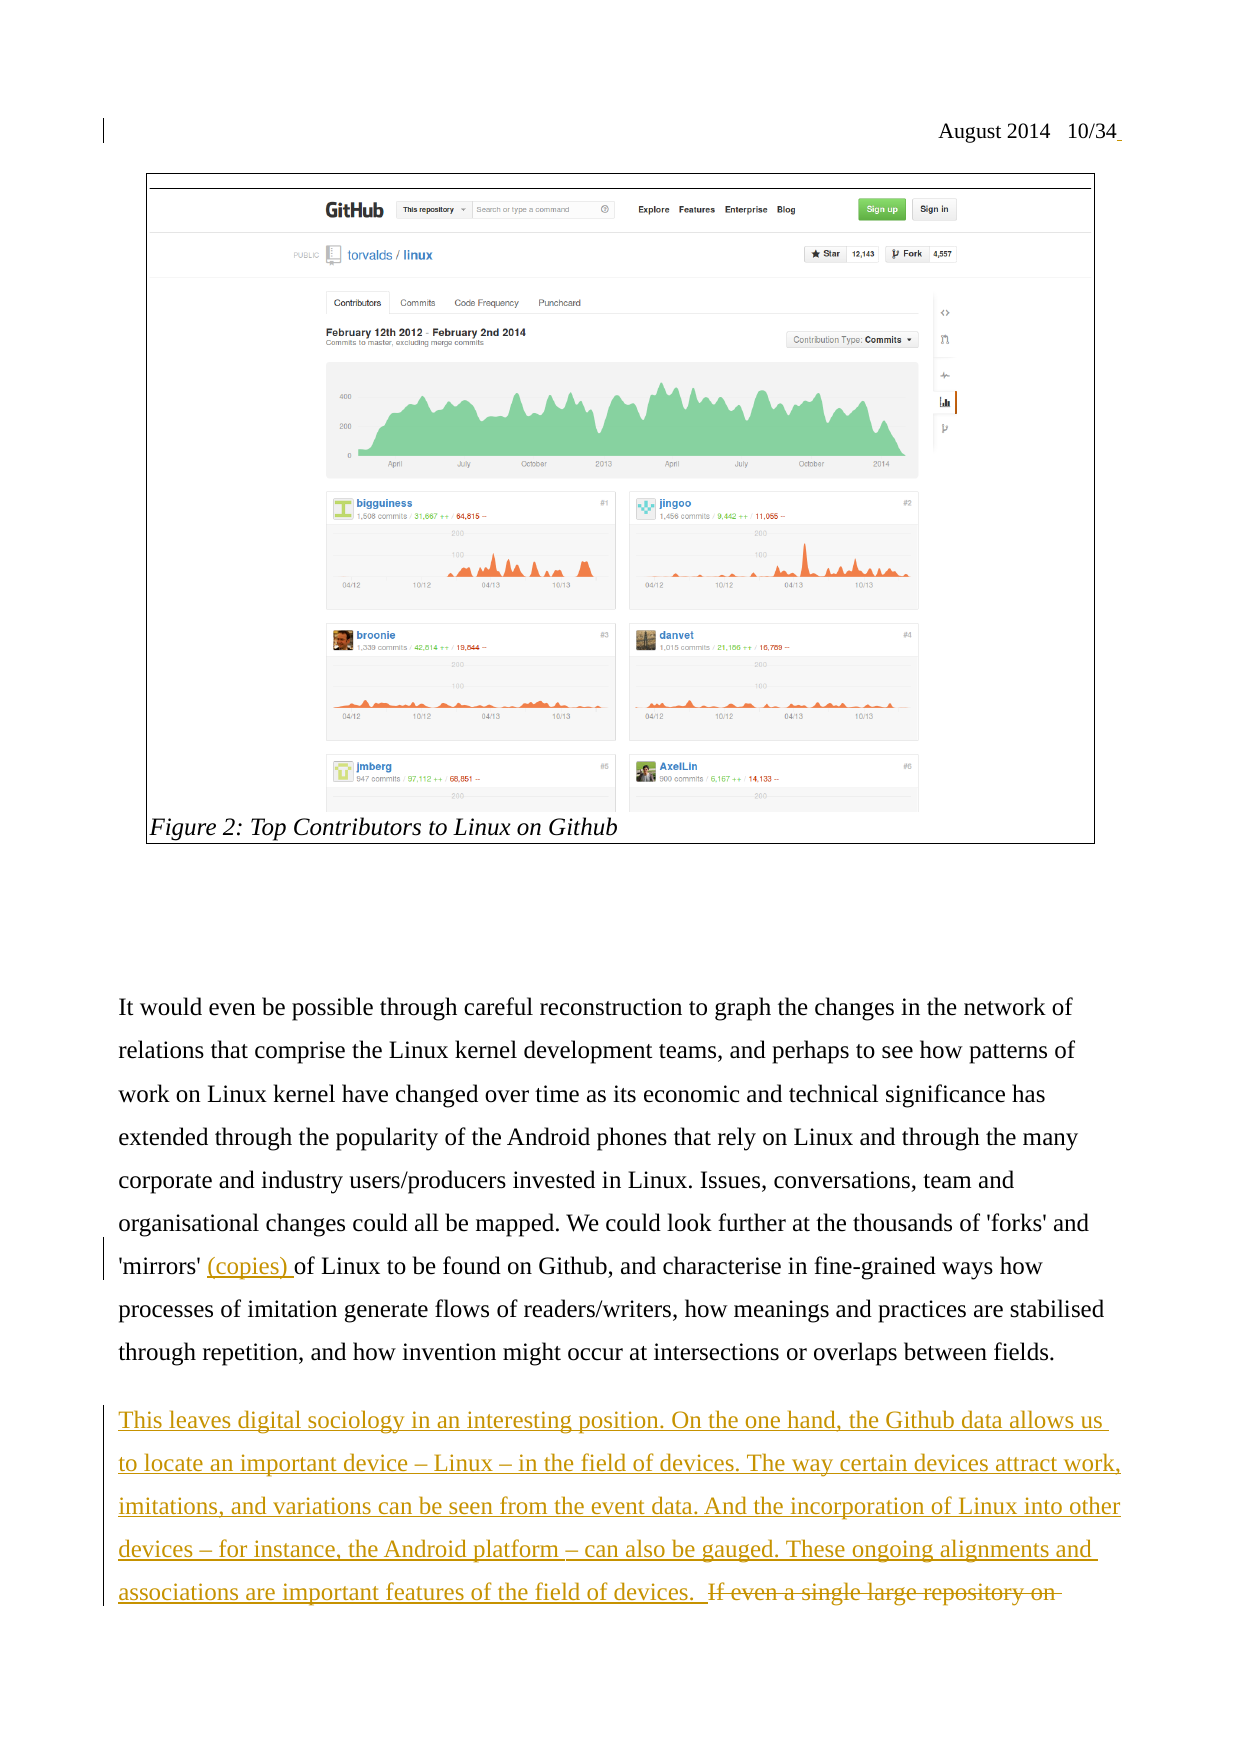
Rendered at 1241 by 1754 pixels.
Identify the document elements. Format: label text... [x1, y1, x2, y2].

text Figure 2: Top Contributors to Linux on Github [149, 812, 1091, 841]
text It would even be possible through careful reconstruction to graph the changes in the network of relations that comprise the Linux kernel development teams, and perhaps to see how patterns of work on Linux kernel have changed over time as its economic and technical significance has extended through the popularity of the Android phones that rely on Linux and through the many corporate and industry users/producers invested in Linux. Issues, conversations, team and organisational changes could all be mapped. We could look further at the thousands of 'forks' and 'mirrors' (copies) of Linux to be found on Github, and characterise in fine-grained ways how processes of imitation generate flows of readers/writers, how meanings and practices are stabilised through repetition, and how invention might occur at intersections or overlaps between fields. [118, 992, 1122, 1366]
text This leaves digital sociology in an interesting position. On the one hand, the Github data allows us to locate an important device – Linux – in the field of devices. The way certain devices attract work, imitations, and variations can be seen from the event data. And the incorporation of Linux into other devices – for instance, the Android platform – can also be gauged. These ongoing alignments and associations are important features of the field of devices. Yet other great patterns of practice on other scales do not immediately surface in the Github data. For instance, we know that particular code constructs are imitated or reinvented in thousands of different projects. We know too that same kinds of software device are re-implemented or imitated across in different languages, or for different platforms, often with only small variations. These common patterns striate the field of devices, but barely appear in the Github-formatted data. Those cross-cutting patterns span devices and weave them together in surprising conjunctions: the same code constructs might be found in projects focusing on an ecommerce platform, ecological models of rainforest species diversity, Mozilla Foundation's Firefox browser, the Linux kernel, a library to manipulate financial data, or a modified version of the Android operating system for smart phones. In short, despite the domain-spanning dynamics of the field of devices, the way in which code migrates across social fields cannot be readily analysed . In exploring the field of devices, digital sociology finds highly diverse domains of social action and transaction, linked by the common practices, formats and materials (code patterns, repository mechanisms). [118, 1405, 1122, 1606]
picture [149, 188, 1092, 812]
